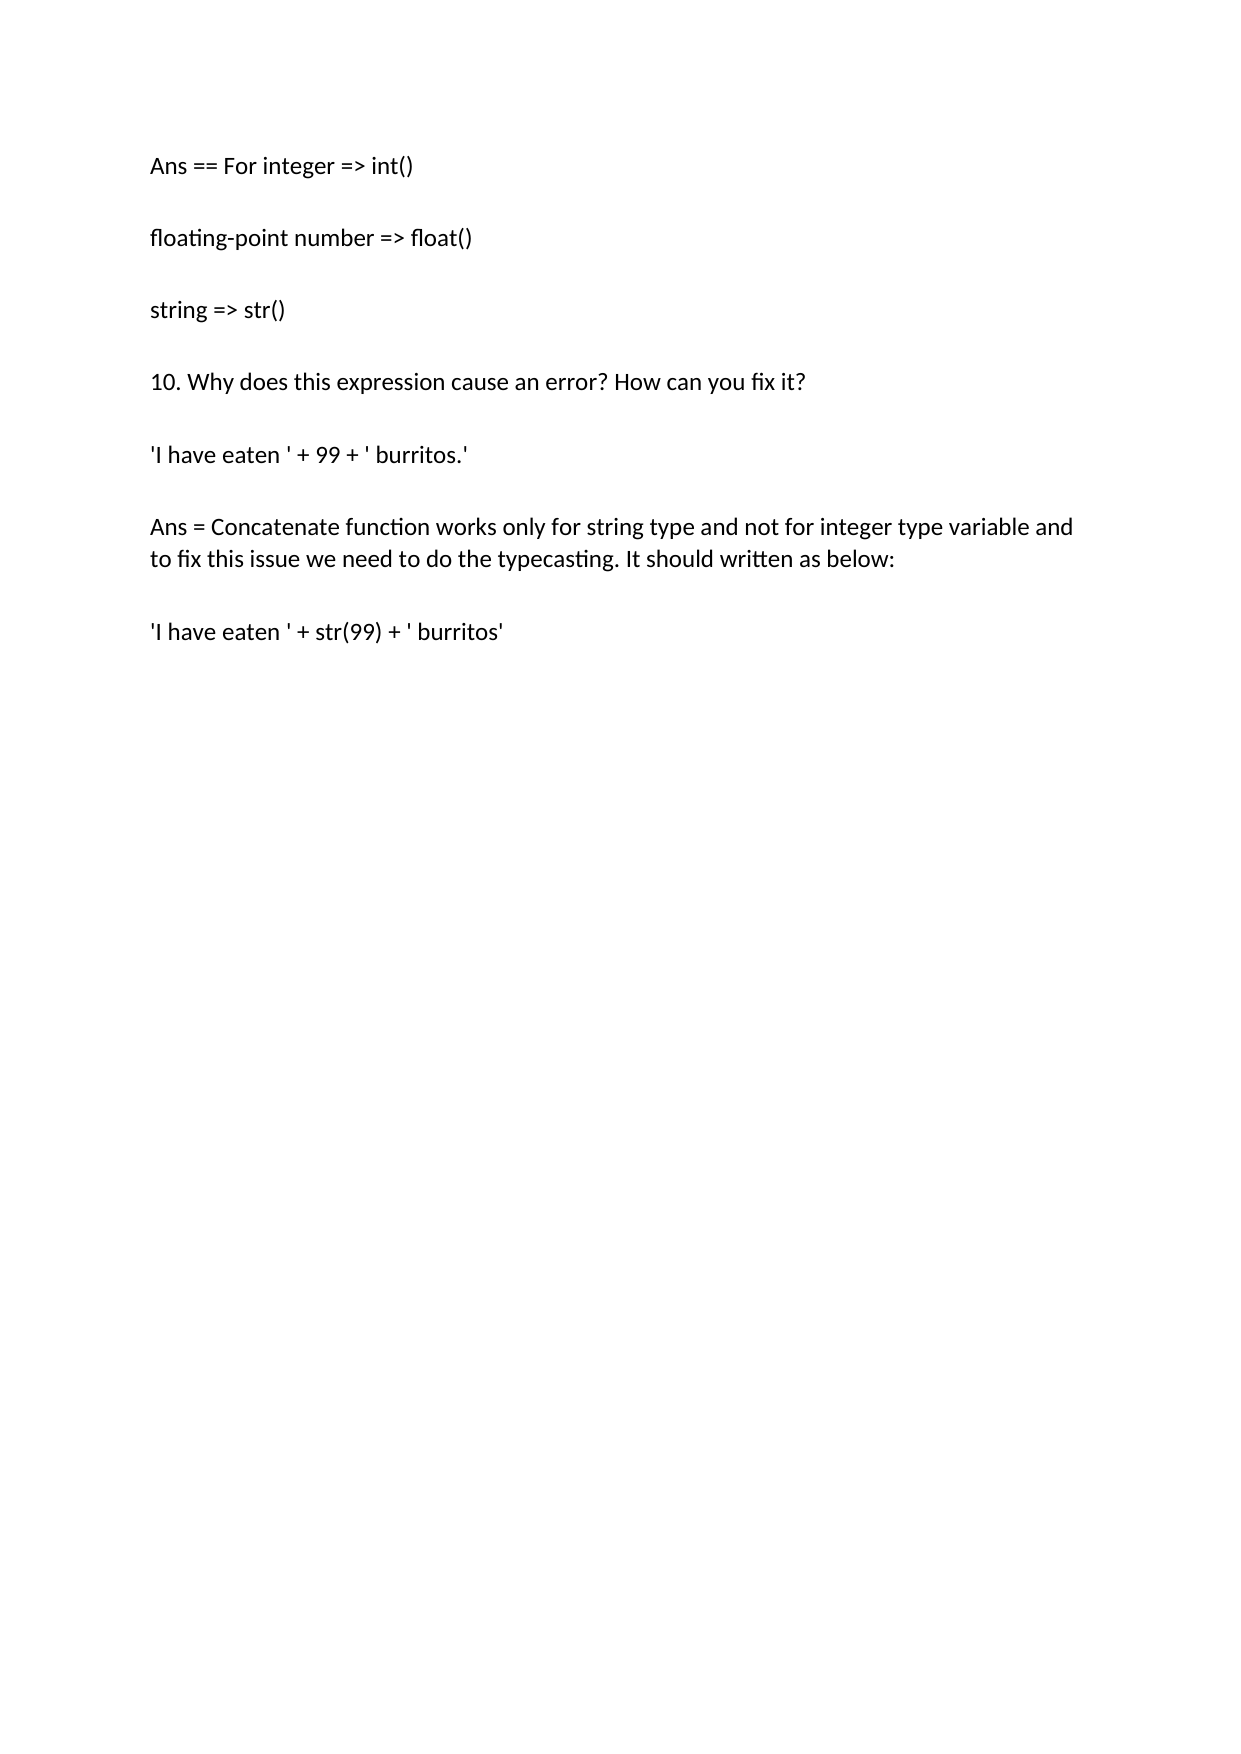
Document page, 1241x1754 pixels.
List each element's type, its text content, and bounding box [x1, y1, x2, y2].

text 'I have eaten ' + 99 + ' burritos.' [150, 439, 1090, 469]
text 10. Why does this expression cause an error? How can you fix it? [150, 367, 1090, 397]
text Ans = Concatenate function works only for string type and not for integer type variable and to fix this issue we need to do the typecasting. It should written as below: [150, 511, 1090, 574]
text 'I have eaten ' + str(99) + ' burritos' [150, 616, 1090, 646]
text Ans == For integer => int() [150, 150, 1090, 181]
text string => str() [150, 294, 1090, 325]
text floating-point number => float() [150, 222, 1090, 253]
